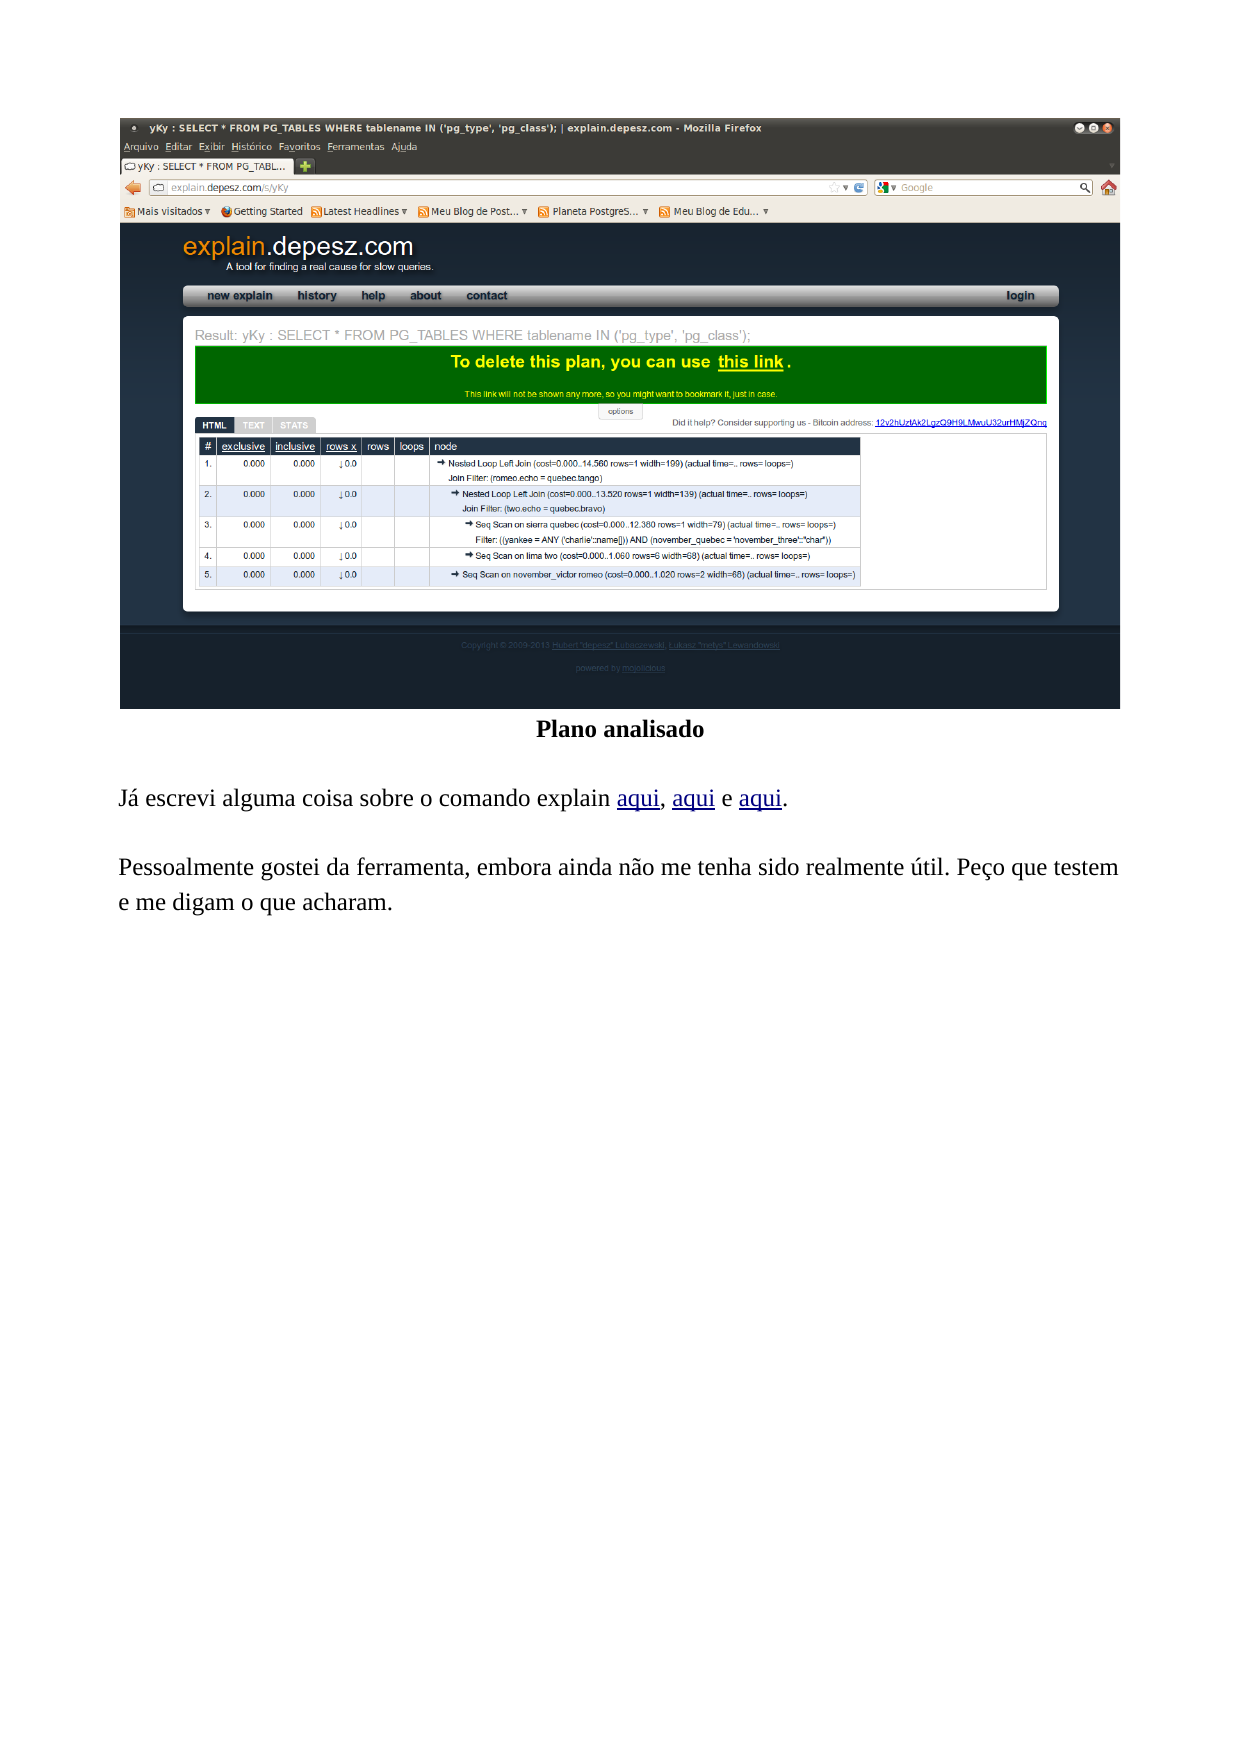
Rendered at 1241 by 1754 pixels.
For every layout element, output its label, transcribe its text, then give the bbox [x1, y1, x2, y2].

text Já escrevi alguma coisa sobre o comando explain aqui, aqui e aqui. Pessoalmente gostei da ferramenta, embora ainda não me tenha sido realmente útil. Peço que testem e me digam o que acharam. [118, 749, 1122, 916]
text Plano analisado [118, 714, 1122, 743]
picture [120, 118, 1121, 709]
